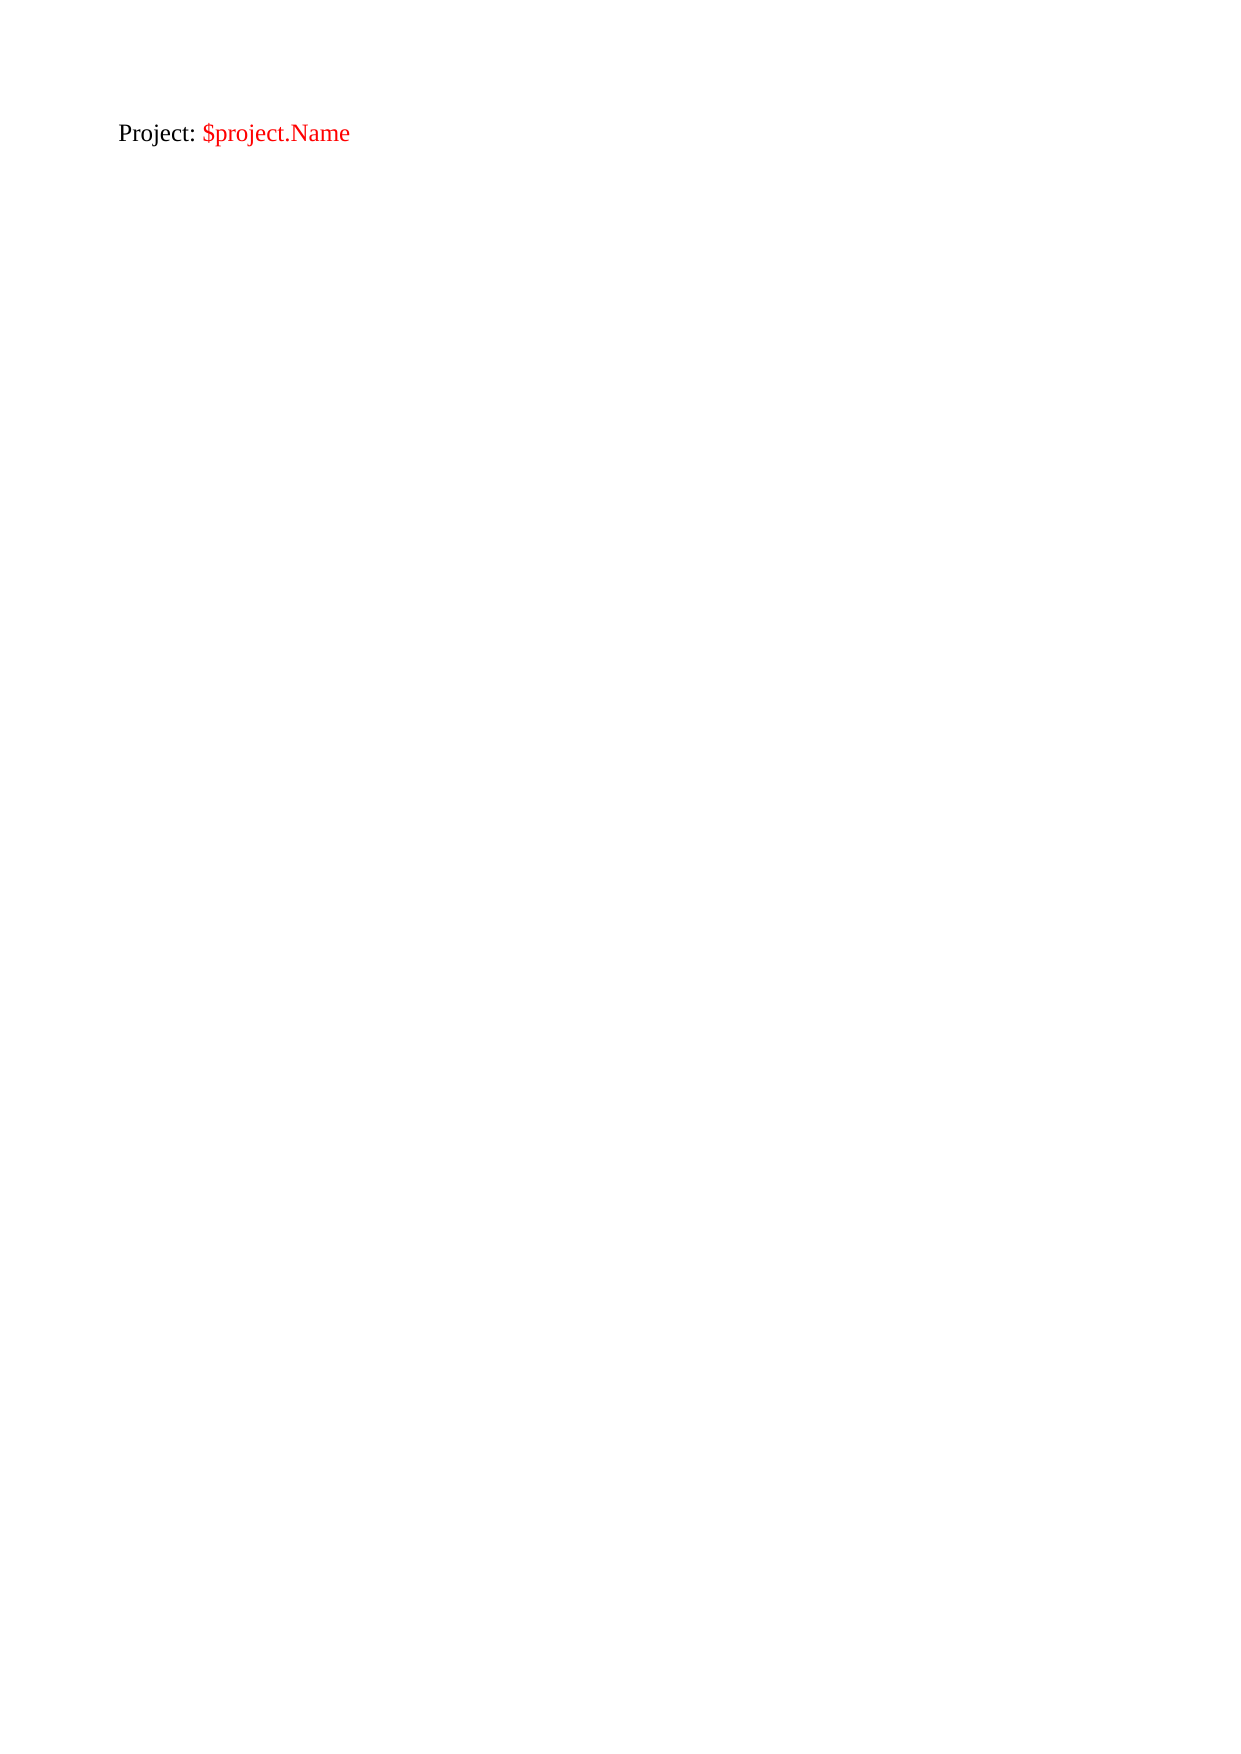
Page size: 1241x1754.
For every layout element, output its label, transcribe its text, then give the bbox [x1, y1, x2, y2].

text Project: $project.Name [118, 118, 1122, 147]
